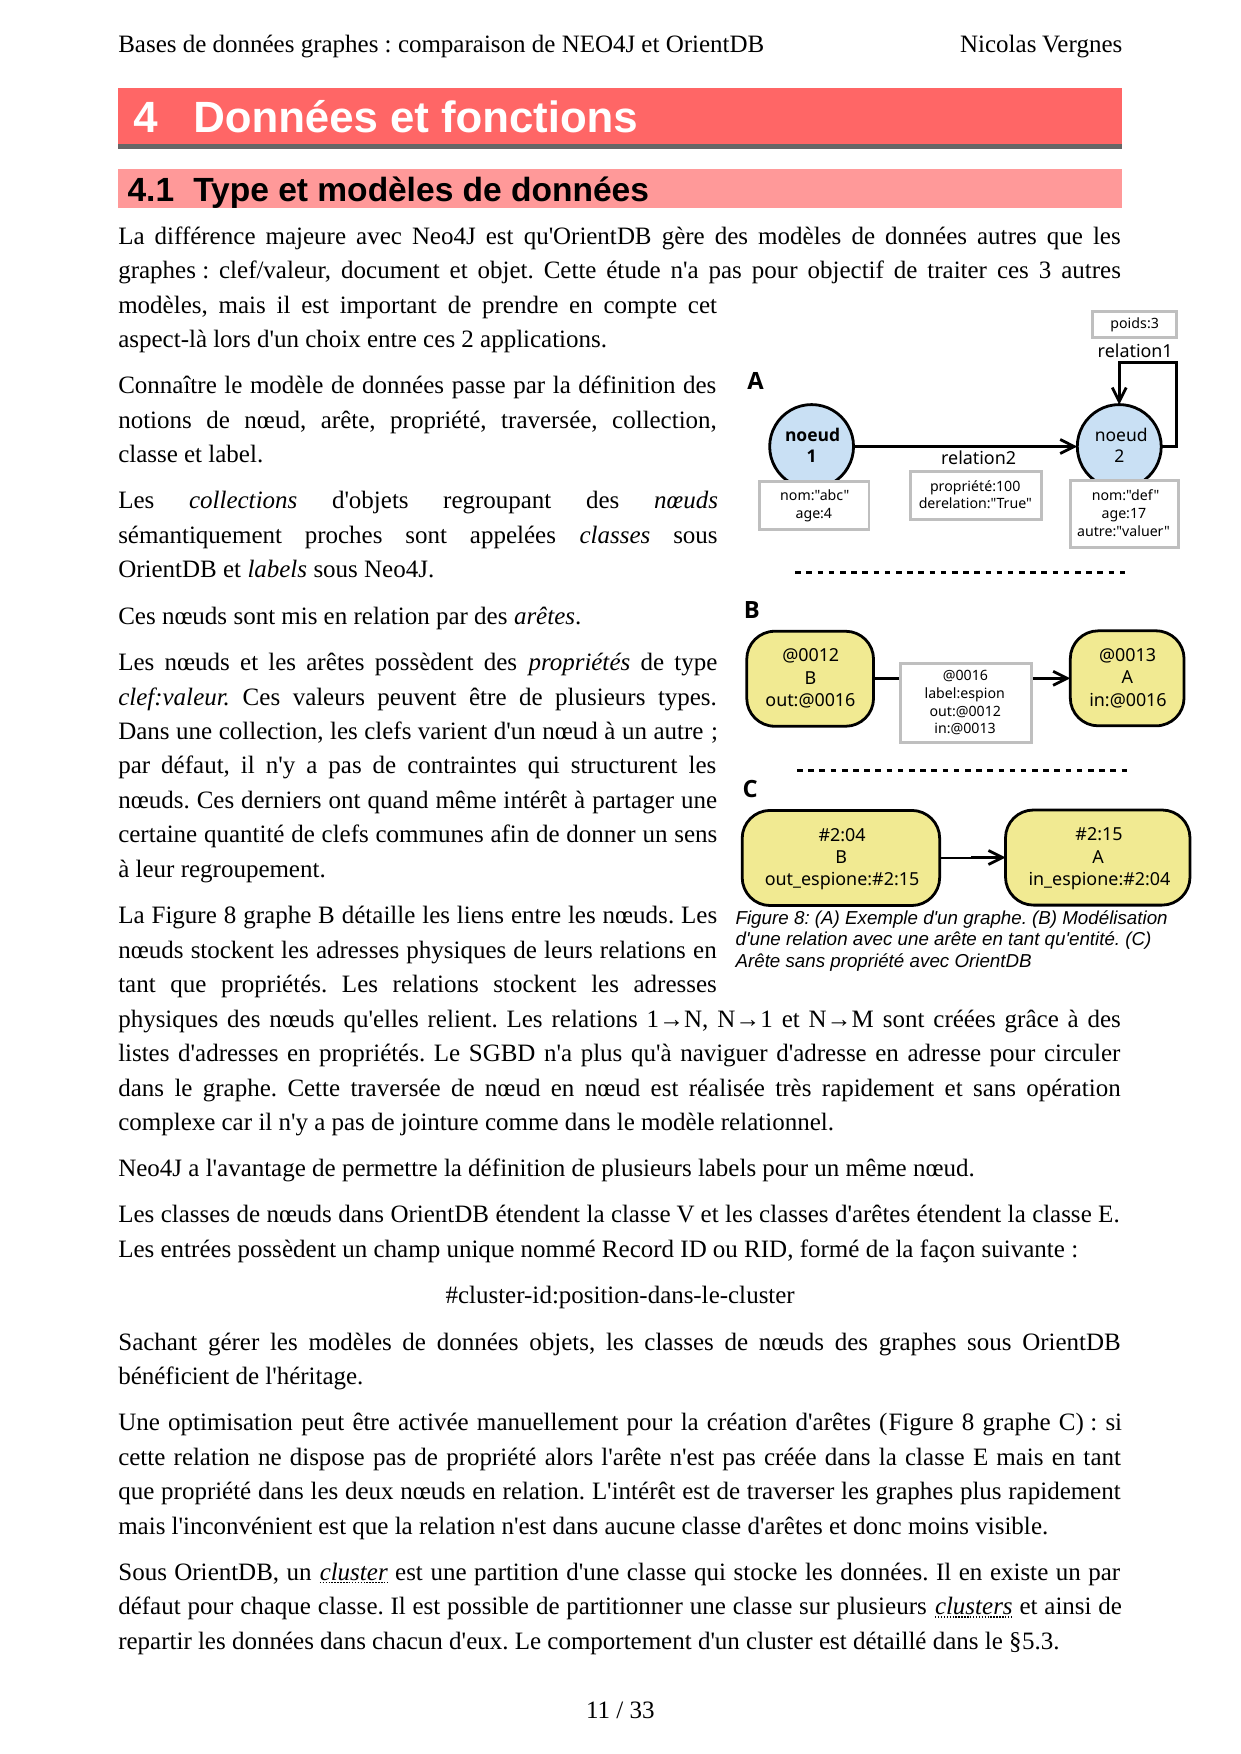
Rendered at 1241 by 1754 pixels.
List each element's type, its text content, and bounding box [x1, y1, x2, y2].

text La Figure 8 graphe B détaille les liens entre les nœuds. Les nœuds stockent les adresses physiques de leurs relations en tant que propriétés. Les relations stockent les adresses physiques des nœuds qu'elles relient. Les relations 1→N, N→1 et N→M sont créées grâce à des listes d'adresses en propriétés. Le SGBD n'a plus qu'à naviguer d'adresse en adresse pour circuler dans le graphe. Cette traversée de nœud en nœud est réalisée très rapidement et sans opération complexe car il n'y a pas de jointure comme dans le modèle relationnel. [118, 900, 1122, 1136]
text Neo4J a l'avantage de permettre la définition de plusieurs labels pour un même nœud. [118, 1153, 1122, 1182]
text #cluster-id:position-dans-le-cluster [118, 1280, 1122, 1309]
text Sachant gérer les modèles de données objets, les classes de nœuds des graphes sous OrientDB bénéficient de l'héritage. [118, 1327, 1122, 1390]
text La différence majeure avec Neo4J est qu'OrientDB gère des modèles de données autres que les graphes : clef/valeur, document et objet. Cette étude n'a pas pour objectif de traiter ces 3 autres modèles, mais il est important de prendre en compte cet aspect-là lors d'un choix entre ces 2 applications. [118, 221, 1122, 353]
text Ces nœuds sont mis en relation par des arêtes. [118, 601, 735, 629]
subtitle Données et fonctions [118, 88, 1122, 144]
text Une optimisation peut être activée manuellement pour la création d'arêtes (Figure 8 graphe C) : si cette relation ne dispose pas de propriété alors l'arête n'est pas créée dans la classe E mais en tant que propriété dans les deux nœuds en relation. L'intérêt est de traverser les graphes plus rapidement mais l'inconvénient est que la relation n'est dans aucune classe d'arêtes et donc moins visible. [118, 1407, 1122, 1539]
text Les classes de nœuds dans OrientDB étendent la classe V et les classes d'arêtes étendent la classe E. Les entrées possèdent un champ unique nommé Record ID ou RID, formé de la façon suivante : [118, 1199, 1122, 1263]
subtitle Type et modèles de données [118, 169, 1122, 208]
text Figure 8: (A) Exemple d'un graphe. (B) Modélisation d'une relation avec une arête en tant qu'entité. (C) Arête sans propriété avec OrientDB [735, 907, 1197, 971]
text Les collections d'objets regroupant des nœuds sémantiquement proches sont appelées classes sous OrientDB et labels sous Neo4J. [118, 486, 735, 583]
text Les nœuds et les arêtes possèdent des propriétés de type clef:valeur. Ces valeurs peuvent être de plusieurs types. Dans une collection, les clefs varient d'un nœud à un autre ; par défaut, il n'y a pas de contraintes qui structurent les nœuds. Ces derniers ont quand même intérêt à partager une certaine quantité de clefs communes afin de donner un sens à leur regroupement. [118, 647, 735, 883]
text Connaître le modèle de données passe par la définition des notions de nœud, arête, propriété, traversée, collection, classe et label. [118, 370, 735, 468]
text Sous OrientDB, un cluster est une partition d'une classe qui stocke les données. Il en existe un par défaut pour chaque classe. Il est possible de partitionner une classe sur plusieurs clusters et ainsi de repartir les données dans chacun d'eux. Le comportement d'un cluster est détaillé dans le §5.3. [118, 1557, 1122, 1655]
